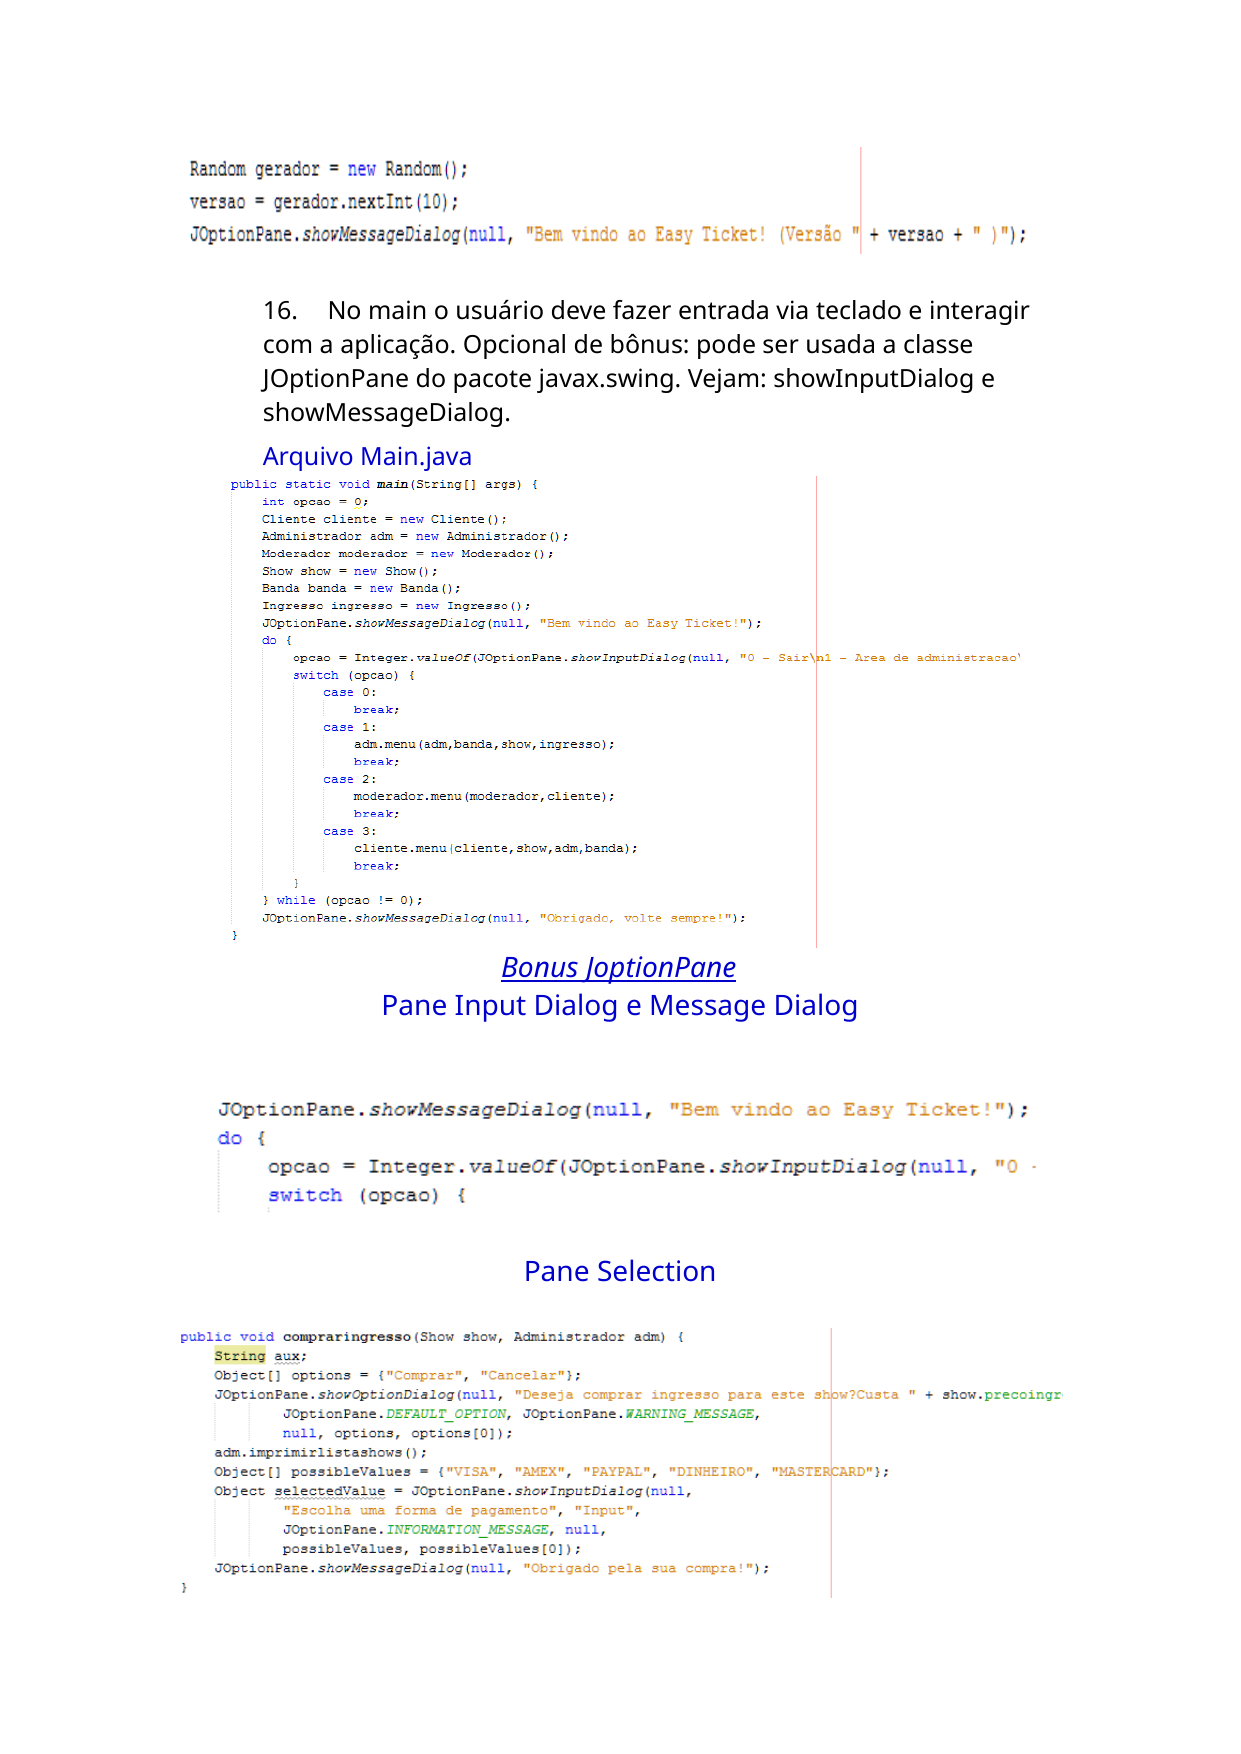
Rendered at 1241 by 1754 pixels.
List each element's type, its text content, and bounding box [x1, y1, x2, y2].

picture [219, 476, 1021, 948]
picture [177, 1328, 1063, 1598]
picture [204, 1100, 1036, 1214]
text Bonus JoptionPane [177, 483, 1063, 986]
text Pane Selection [177, 1251, 1063, 1290]
text Pane Input Dialog e Message Dialog [177, 986, 1063, 1024]
list No main o usuário deve fazer entrada via teclado e interagir com a aplicação. Opcional de bônus: pode ser usada a classe JOptionPane do pacote javax.swing. Vejam: showInputDialog e showMessageDialog. [263, 292, 1063, 428]
list Arquivo Main.java [263, 439, 1063, 473]
picture [176, 147, 1064, 254]
